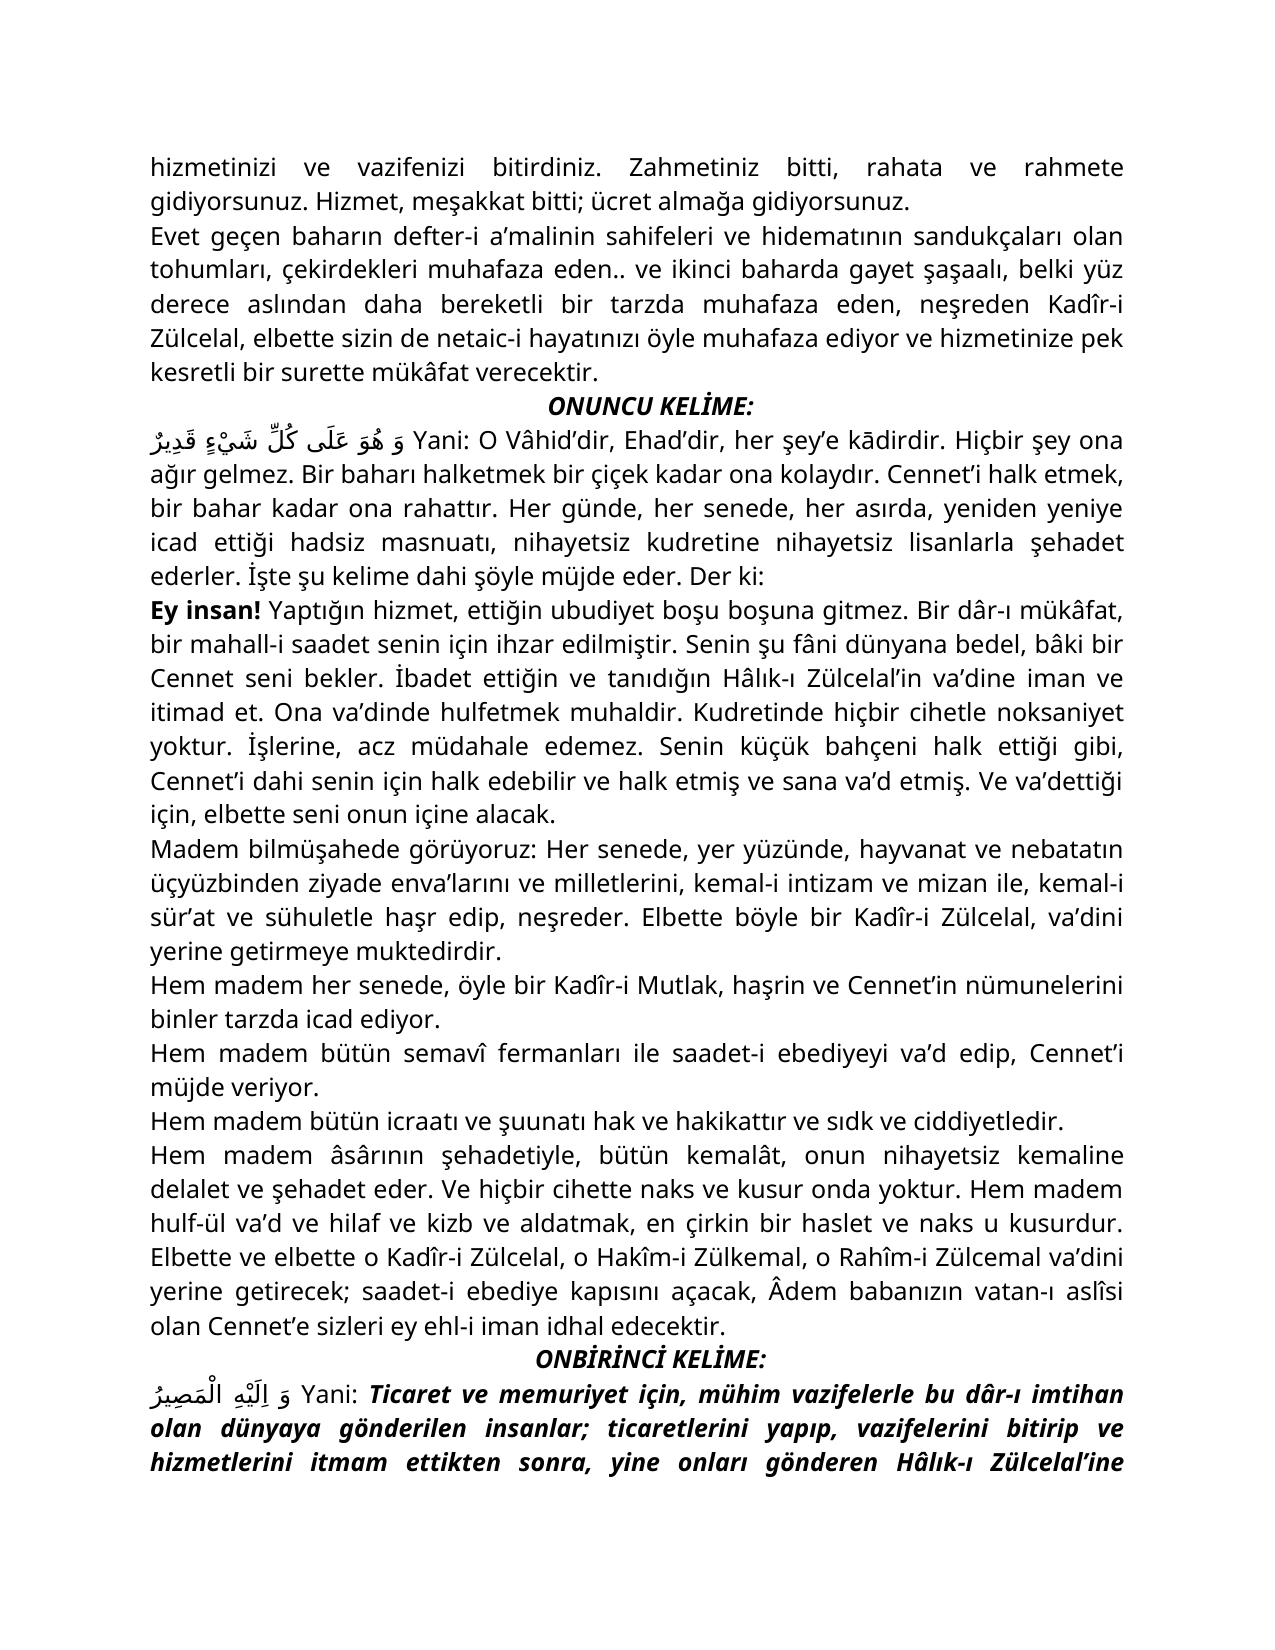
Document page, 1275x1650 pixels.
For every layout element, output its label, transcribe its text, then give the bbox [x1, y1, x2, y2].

subtitle ONBİRİNCİ KELİME: [150, 1342, 1125, 1376]
text Ey insan! Yaptığın hizmet, ettiğin ubudiyet boşu boşuna gitmez. Bir dâr-ı mükâfat, bir mahall-i saadet senin için ihzar edilmiştir. Senin şu fâni dünyana bedel, bâki bir Cennet seni bekler. İbadet ettiğin ve tanıdığın Hâlık-ı Zülcelal’in va’dine iman ve itimad et. Ona va’dinde hulfetmek muhaldir. Kudretinde hiçbir cihetle noksaniyet yoktur. İşlerine, acz müdahale edemez. Senin küçük bahçeni halk ettiği gibi, Cennet’i dahi senin için halk edebilir ve halk etmiş ve sana va’d etmiş. Ve va’dettiği için, elbette seni onun içine alacak. [150, 593, 1125, 831]
text Hem madem âsârının şehadetiyle, bütün kemalât, onun nihayetsiz kemaline delalet ve şehadet eder. Ve hiçbir cihette naks ve kusur onda yoktur. Hem madem hulf-ül va’d ve hilaf ve kizb ve aldatmak, en çirkin bir haslet ve naks u kusurdur. Elbette ve elbette o Kadîr-i Zülcelal, o Hakîm-i Zülkemal, o Rahîm-i Zülcemal va’dini yerine getirecek; saadet-i ebediye kapısını açacak, Âdem babanızın vatan-ı aslîsi olan Cennet’e sizleri ey ehl-i iman idhal edecektir. [150, 1138, 1125, 1342]
text Madem bilmüşahede görüyoruz: Her senede, yer yüzünde, hayvanat ve nebatatın üçyüzbinden ziyade enva’larını ve milletlerini, kemal-i intizam ve mizan ile, kemal-i sür’at ve sühuletle haşr edip, neşreder. Elbette böyle bir Kadîr-i Zülcelal, va’dini yerine getirmeye muktedirdir. [150, 831, 1125, 967]
text Hem madem bütün icraatı ve şuunatı hak ve hakikattır ve sıdk ve ciddiyetledir. [150, 1104, 1125, 1138]
text hizmetinizi ve vazifenizi bitirdiniz. Zahmetiniz bitti, rahata ve rahmete gidiyorsunuz. Hizmet, meşakkat bitti; ücret almağa gidiyorsunuz. [150, 150, 1125, 218]
text وَ هُوَ عَلَى كُلِّ شَيْءٍ قَدِيرٌ Yani: O Vâhid’dir, Ehad’dir, her şey’e kādirdir. Hiçbir şey ona ağır gelmez. Bir baharı halketmek bir çiçek kadar ona kolaydır. Cennet’i halk etmek, bir bahar kadar ona rahattır. Her günde, her senede, her asırda, yeniden yeniye icad ettiği hadsiz masnuatı, nihayetsiz kudretine nihayetsiz lisanlarla şehadet ederler. İşte şu kelime dahi şöyle müjde eder. Der ki: [150, 422, 1125, 593]
text Hem madem bütün semavî fermanları ile saadet-i ebediyeyi va’d edip, Cennet’i müjde veriyor. [150, 1036, 1125, 1104]
subtitle ONUNCU KELİME: [150, 388, 1125, 422]
text Evet geçen baharın defter-i a’malinin sahifeleri ve hidematının sandukçaları olan tohumları, çekirdekleri muhafaza eden.. ve ikinci baharda gayet şaşaalı, belki yüz derece aslından daha bereketli bir tarzda muhafaza eden, neşreden Kadîr-i Zülcelal, elbette sizin de netaic-i hayatınızı öyle muhafaza ediyor ve hizmetinize pek kesretli bir surette mükâfat verecektir. [150, 218, 1125, 388]
text Hem madem her senede, öyle bir Kadîr-i Mutlak, haşrin ve Cennet’in nümunelerini binler tarzda icad ediyor. [150, 967, 1125, 1036]
text وَ اِلَيْهِ الْمَصِيرُ Yani: Ticaret ve memuriyet için, mühim vazifelerle bu dâr-ı imtihan olan dünyaya gönderilen insanlar; ticaretlerini yapıp, vazifelerini bitirip ve hizmetlerini itmam ettikten sonra, yine onları gönderen Hâlık-ı Zülcelal’ine dönecekler ve Mevlâ-yı Kerim’lerine kavuşacaklar. Yani, bu dâr-ı fâniden gidip dâr-ı bâkide huzur-u kibriyaya müşerref olacaklar. Yani, esbab dağdağasından ve vesaitin karanlık perdelerinden kurtulup, Rabb-i Rahîm’lerine makarr-ı saltanat-ı ebedîsinde perdesiz kavuşacaklar. Doğrudan doğruya herkes, kendi Hâlık’ı ve Mabud’u ve Rabb’i ve Seyyid’i ve Mâlik’i kim olduğunu bilecek ve bulacaklar. İşte şu kelime bütün müjdelerin fevkinde şöyle müjde eder. Ve der ki: [150, 1376, 1125, 1478]
